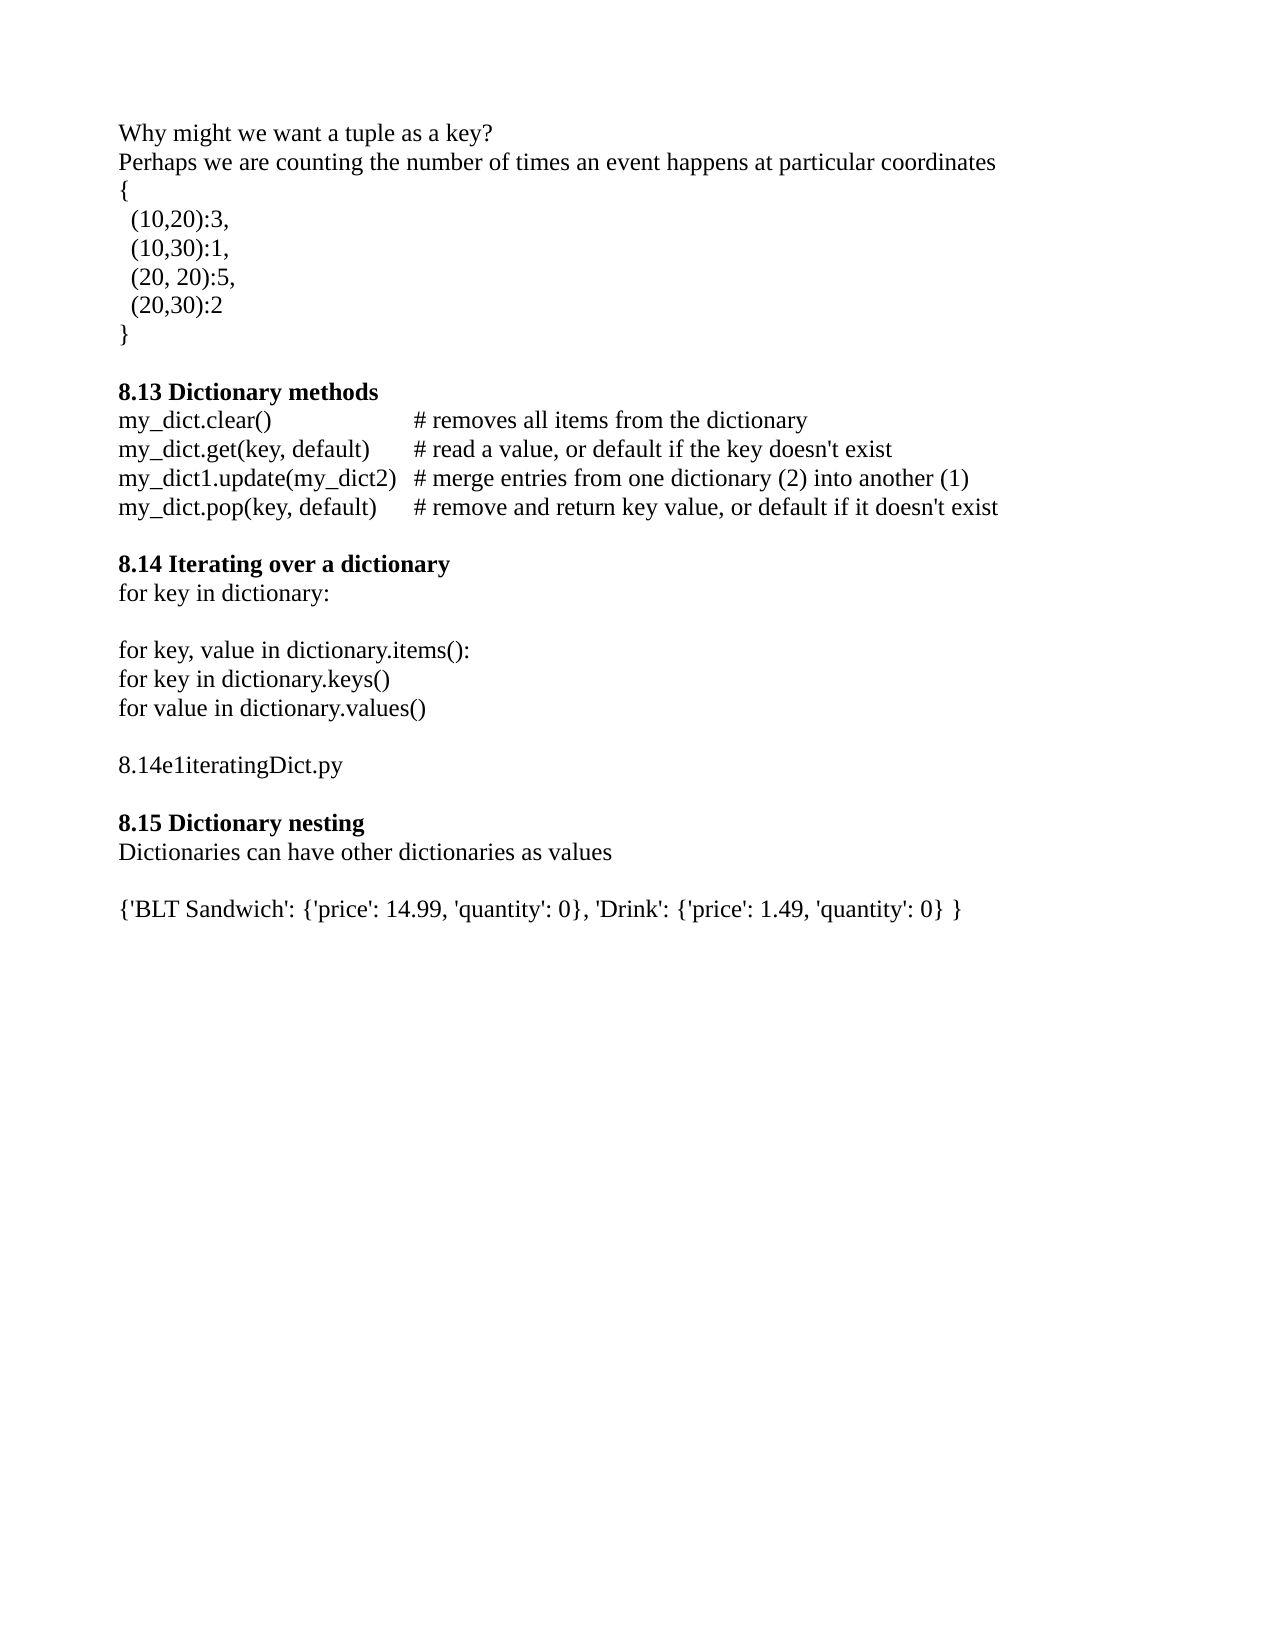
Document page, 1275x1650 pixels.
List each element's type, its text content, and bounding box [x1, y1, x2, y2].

text my_dict1.update(my_dict2) # merge entries from one dictionary (2) into another (1) [118, 463, 1157, 492]
text 8.13 Dictionary methods [118, 377, 1157, 406]
text 8.14 Iterating over a dictionary [118, 549, 1157, 578]
text my_dict.get(key, default) # read a value, or default if the key doesn't exist [118, 434, 1157, 463]
text for value in dictionary.values() [118, 693, 1157, 722]
text for key, value in dictionary.items(): [118, 636, 1157, 664]
text { [118, 176, 1157, 204]
text Why might we want a tuple as a key? [118, 118, 1157, 147]
text Dictionaries can have other dictionaries as values [118, 837, 1157, 866]
text my_dict.clear() # removes all items from the dictionary [118, 406, 1157, 434]
text } [118, 319, 1157, 348]
text for key in dictionary: [118, 578, 1157, 607]
text 8.14e1iteratingDict.py [118, 751, 1157, 779]
text (20,30):2 [118, 291, 1157, 319]
text Perhaps we are counting the number of times an event happens at particular coordinates [118, 147, 1157, 176]
text (20, 20):5, [118, 262, 1157, 291]
text (10,30):1, [118, 233, 1157, 262]
text (10,20):3, [118, 204, 1157, 233]
text for key in dictionary.keys() [118, 664, 1157, 693]
text {'BLT Sandwich': {'price': 14.99, 'quantity': 0}, 'Drink': {'price': 1.49, 'quantity': 0} } [118, 894, 1157, 923]
text 8.15 Dictionary nesting [118, 808, 1157, 837]
text my_dict.pop(key, default) # remove and return key value, or default if it doesn't exist [118, 492, 1157, 521]
